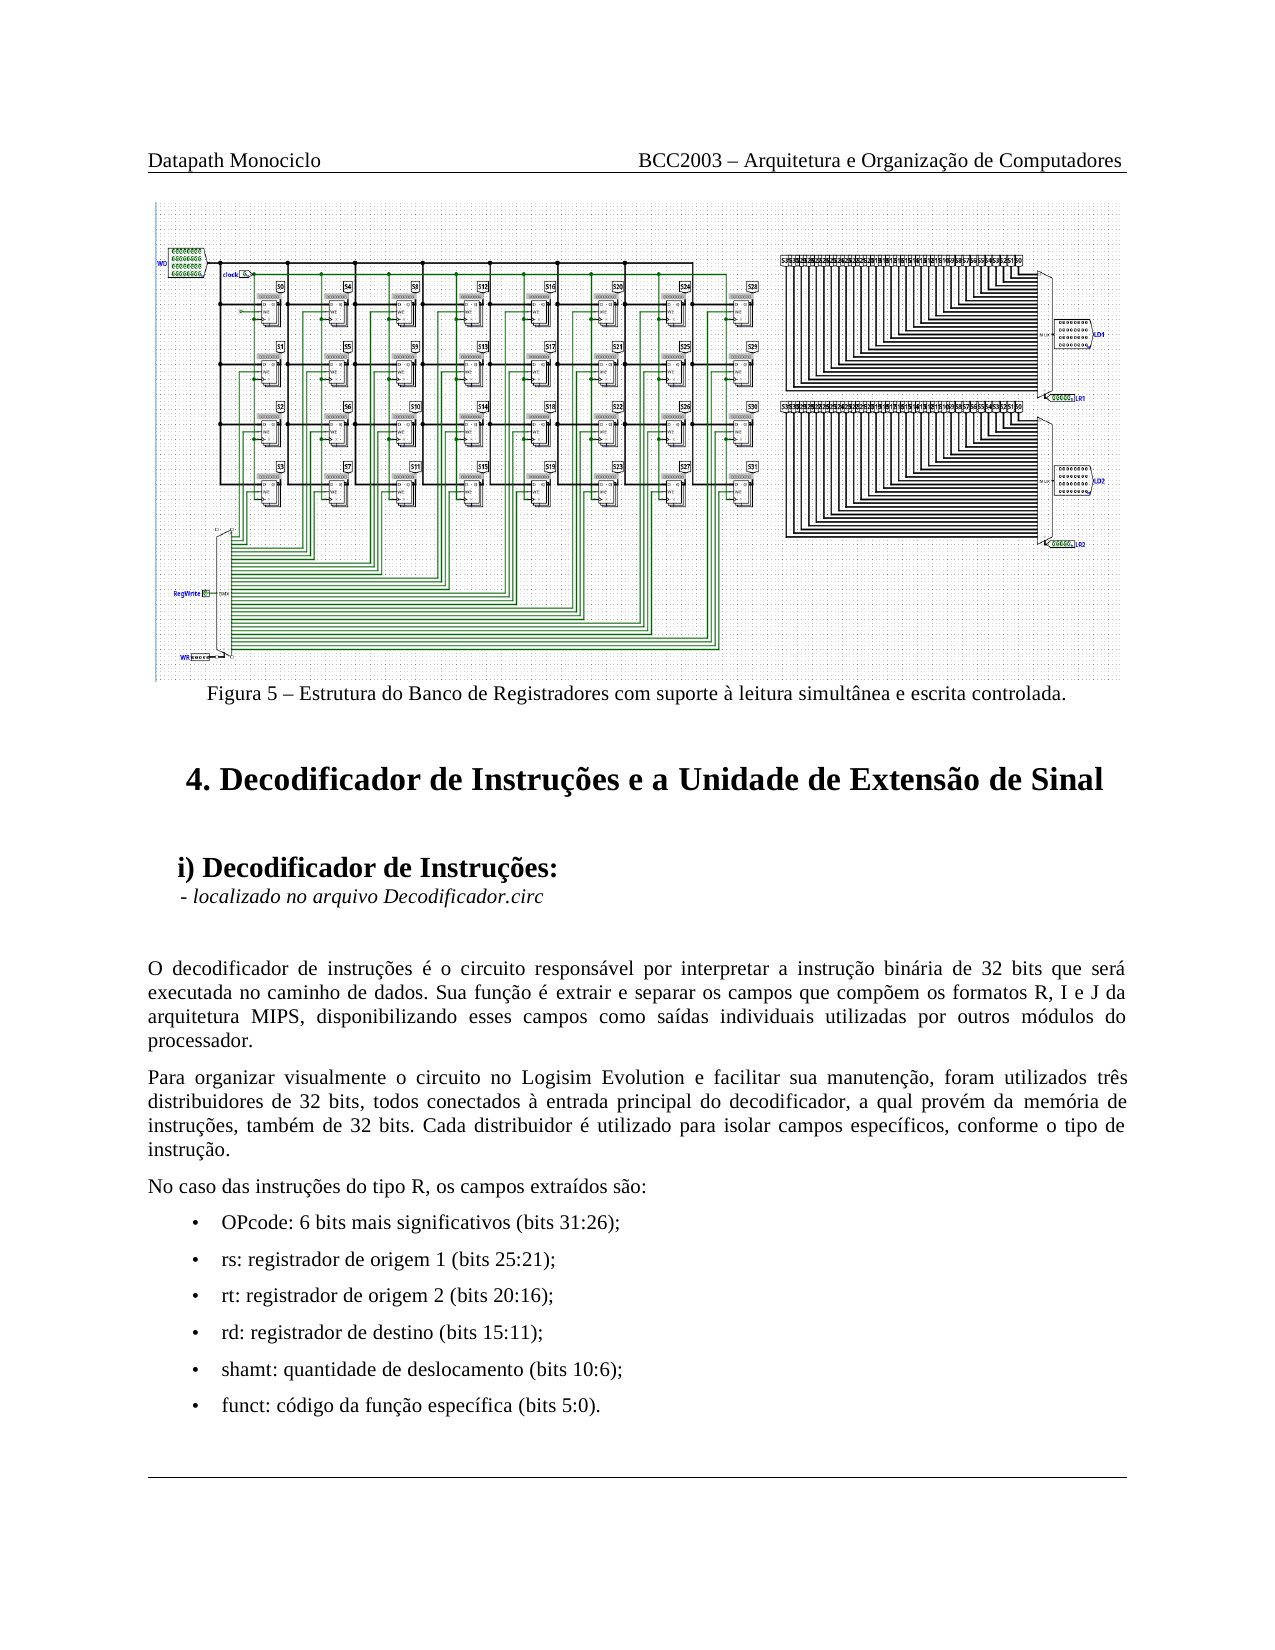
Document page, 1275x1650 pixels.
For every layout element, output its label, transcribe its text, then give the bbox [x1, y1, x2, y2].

subtitle 4. Decodificador de Instruções e a Unidade de Extensão de Sinal [148, 759, 1127, 797]
picture [155, 202, 1120, 682]
text Figura 5 – Estrutura do Banco de Registradores com suporte à leitura simultânea e escrita controlada. [207, 682, 1068, 705]
list OPcode: 6 bits mais significativos (bits 31:26); [192, 1210, 1127, 1234]
text No caso das instruções do tipo R, os campos extraídos são: [148, 1174, 1127, 1198]
list rs: registrador de origem 1 (bits 25:21); [192, 1247, 1127, 1271]
text - localizado no arquivo Decodificador.circ [148, 884, 1127, 908]
list rt: registrador de origem 2 (bits 20:16); [192, 1283, 1127, 1307]
list shamt: quantidade de deslocamento (bits 10:6); [192, 1356, 1127, 1381]
subtitle i) Decodificador de Instruções: [148, 850, 1127, 884]
list funct: código da função específica (bits 5:0). [192, 1393, 1127, 1417]
list rd: registrador de destino (bits 15:11); [192, 1320, 1127, 1344]
text O decodificador de instruções é o circuito responsável por interpretar a instrução binária de 32 bits que será executada no caminho de dados. Sua função é extrair e separar os campos que compõem os formatos R, I e J da arquitetura MIPS, disponibilizando esses campos como saídas individuais utilizadas por outros módulos do processador. [148, 956, 1127, 1052]
text Para organizar visualmente o circuito no Logisim Evolution e facilitar sua manutenção, foram utilizados três distribuidores de 32 bits, todos conectados à entrada principal do decodificador, a qual provém da memória de instruções, também de 32 bits. Cada distribuidor é utilizado para isolar campos específicos, conforme o tipo de instrução. [148, 1065, 1127, 1161]
